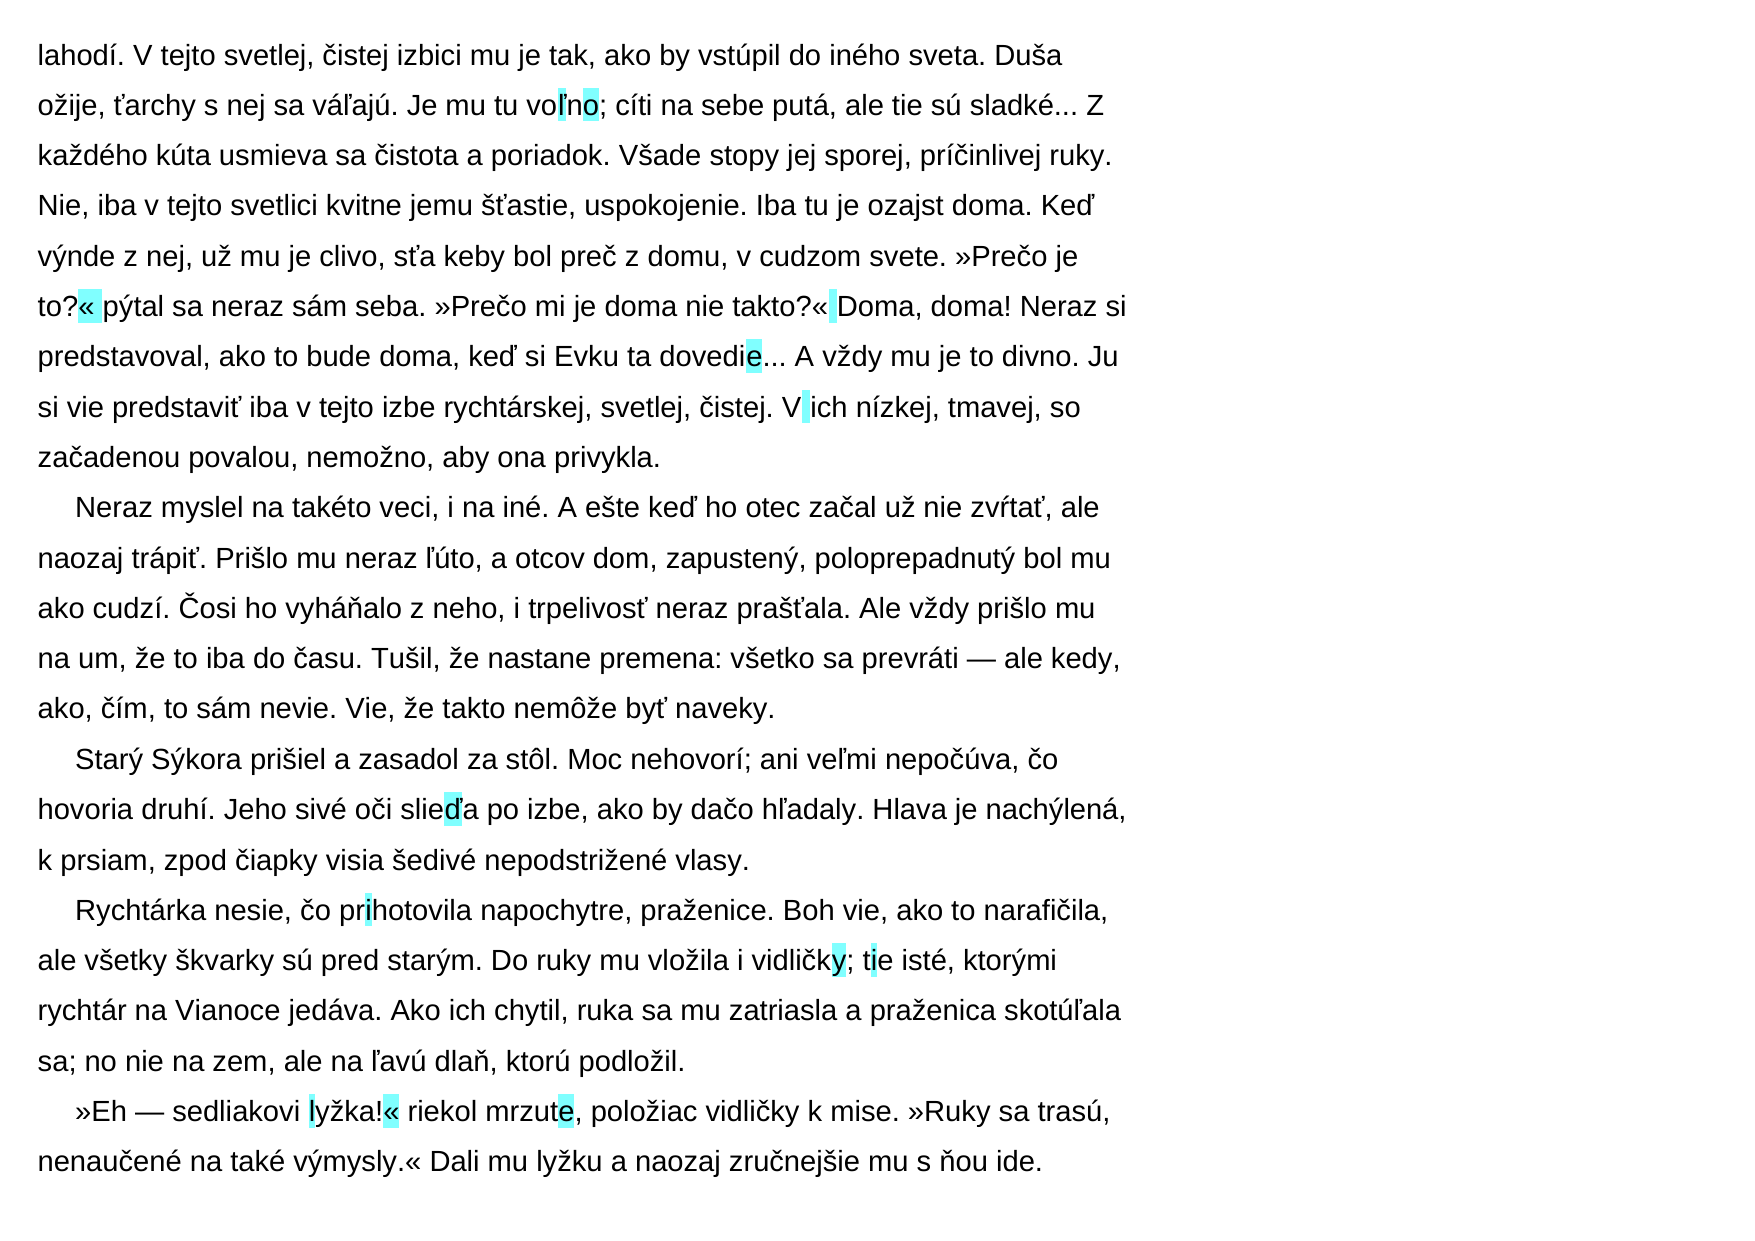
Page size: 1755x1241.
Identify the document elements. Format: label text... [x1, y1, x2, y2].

text Starý Sýkora prišiel a zasadol za stôl. Moc nehovorí; ani veľmi nepočúva, čo hovoria druhí. Jeho sivé oči slieďa po izbe, ako by dačo hľadaly. Hlava je nachýlená, k prsiam, zpod čiapky visia šedivé nepodstrižené vlasy. [37, 742, 1130, 876]
text lahodí. V tejto svetlej, čistej izbici mu je tak, ako by vstúpil do iného sveta. Duša ožije, ťarchy s nej sa váľajú. Je mu tu voľno; cíti na sebe putá, ale tie sú sladké... Z každého kúta usmieva sa čistota a poriadok. Všade stopy jej sporej, príčinlivej ruky. Nie, iba v tejto svetlici kvitne jemu šťastie, uspokojenie. Iba tu je ozajst doma. Keď výnde z nej, už mu je clivo, sťa keby bol preč z domu, v cudzom svete. »Prečo je to?« pýtal sa neraz sám seba. »Prečo mi je doma nie takto?« Doma, doma! Neraz si predstavoval, ako to bude doma, keď si Evku ta dovedie... A vždy mu je to divno. Ju si vie predstaviť iba v tejto izbe rychtárskej, svetlej, čistej. V ich nízkej, tmavej, so začadenou povalou, nemožno, aby ona privykla. [37, 37, 1130, 473]
text Rychtárka nesie, čo prihotovila napochytre, praženice. Boh vie, ako to narafičila, ale všetky škvarky sú pred starým. Do ruky mu vložila i vidličky; tie isté, ktorými rychtár na Vianoce jedáva. Ako ich chytil, ruka sa mu zatriasla a praženica skotúľala sa; no nie na zem, ale na ľavú dlaň, ktorú podložil. [37, 893, 1130, 1077]
text »Eh — sedliakovi lyžka!« riekol mrzute, položiac vidličky k mise. »Ruky sa trasú, nenaučené na také výmysly.« Dali mu lyžku a naozaj zručnejšie mu s ňou ide. [37, 1094, 1130, 1178]
text Neraz myslel na takéto veci, i na iné. A ešte keď ho otec začal už nie zvŕtať, ale naozaj trápiť. Prišlo mu neraz ľúto, a otcov dom, zapustený, poloprepadnutý bol mu ako cudzí. Čosi ho vyháňalo z neho, i trpelivosť neraz prašťala. Ale vždy prišlo mu na um, že to iba do času. Tušil, že nastane premena: všetko sa prevráti — ale kedy, ako, čím, to sám nevie. Vie, že takto nemôže byť naveky. [37, 490, 1130, 725]
